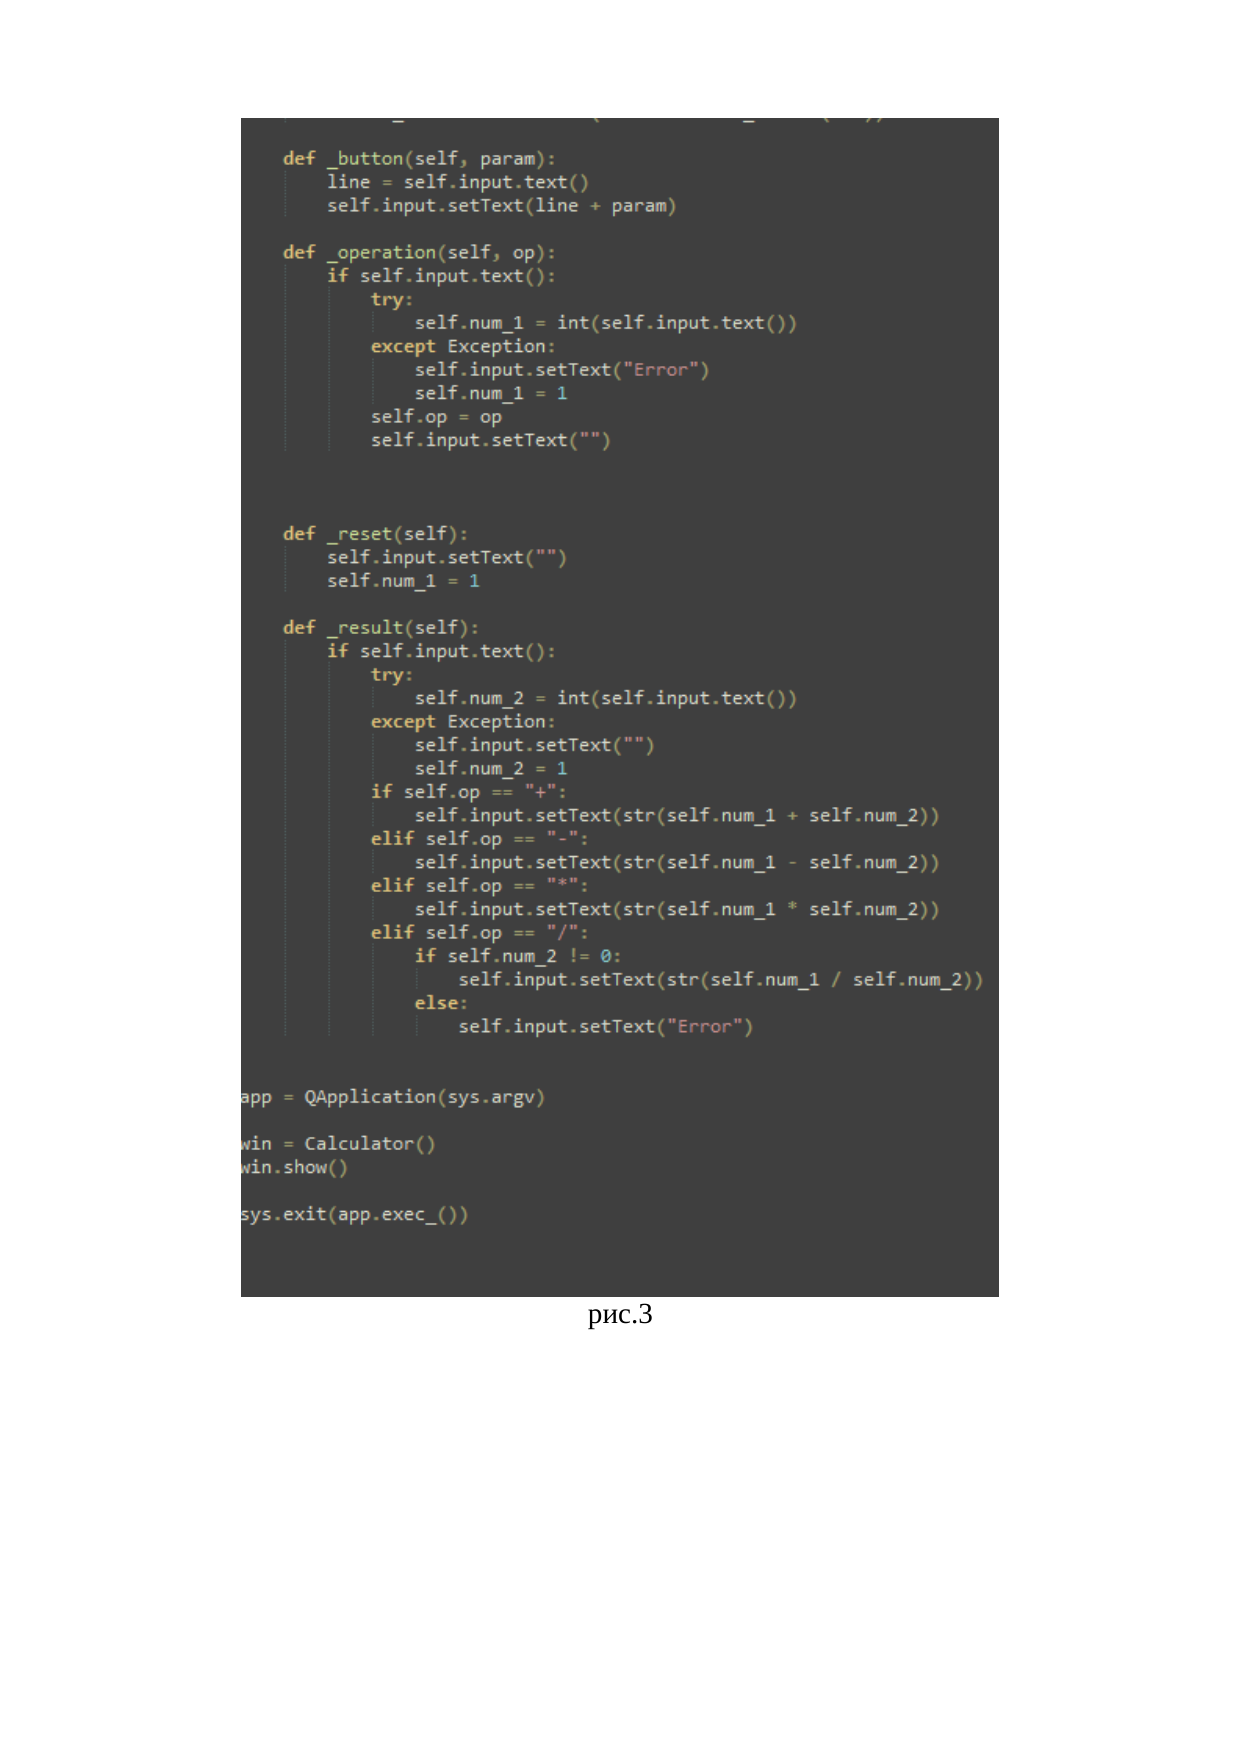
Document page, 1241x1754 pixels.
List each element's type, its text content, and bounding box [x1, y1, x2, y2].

text рис.3 [118, 1296, 1122, 1330]
